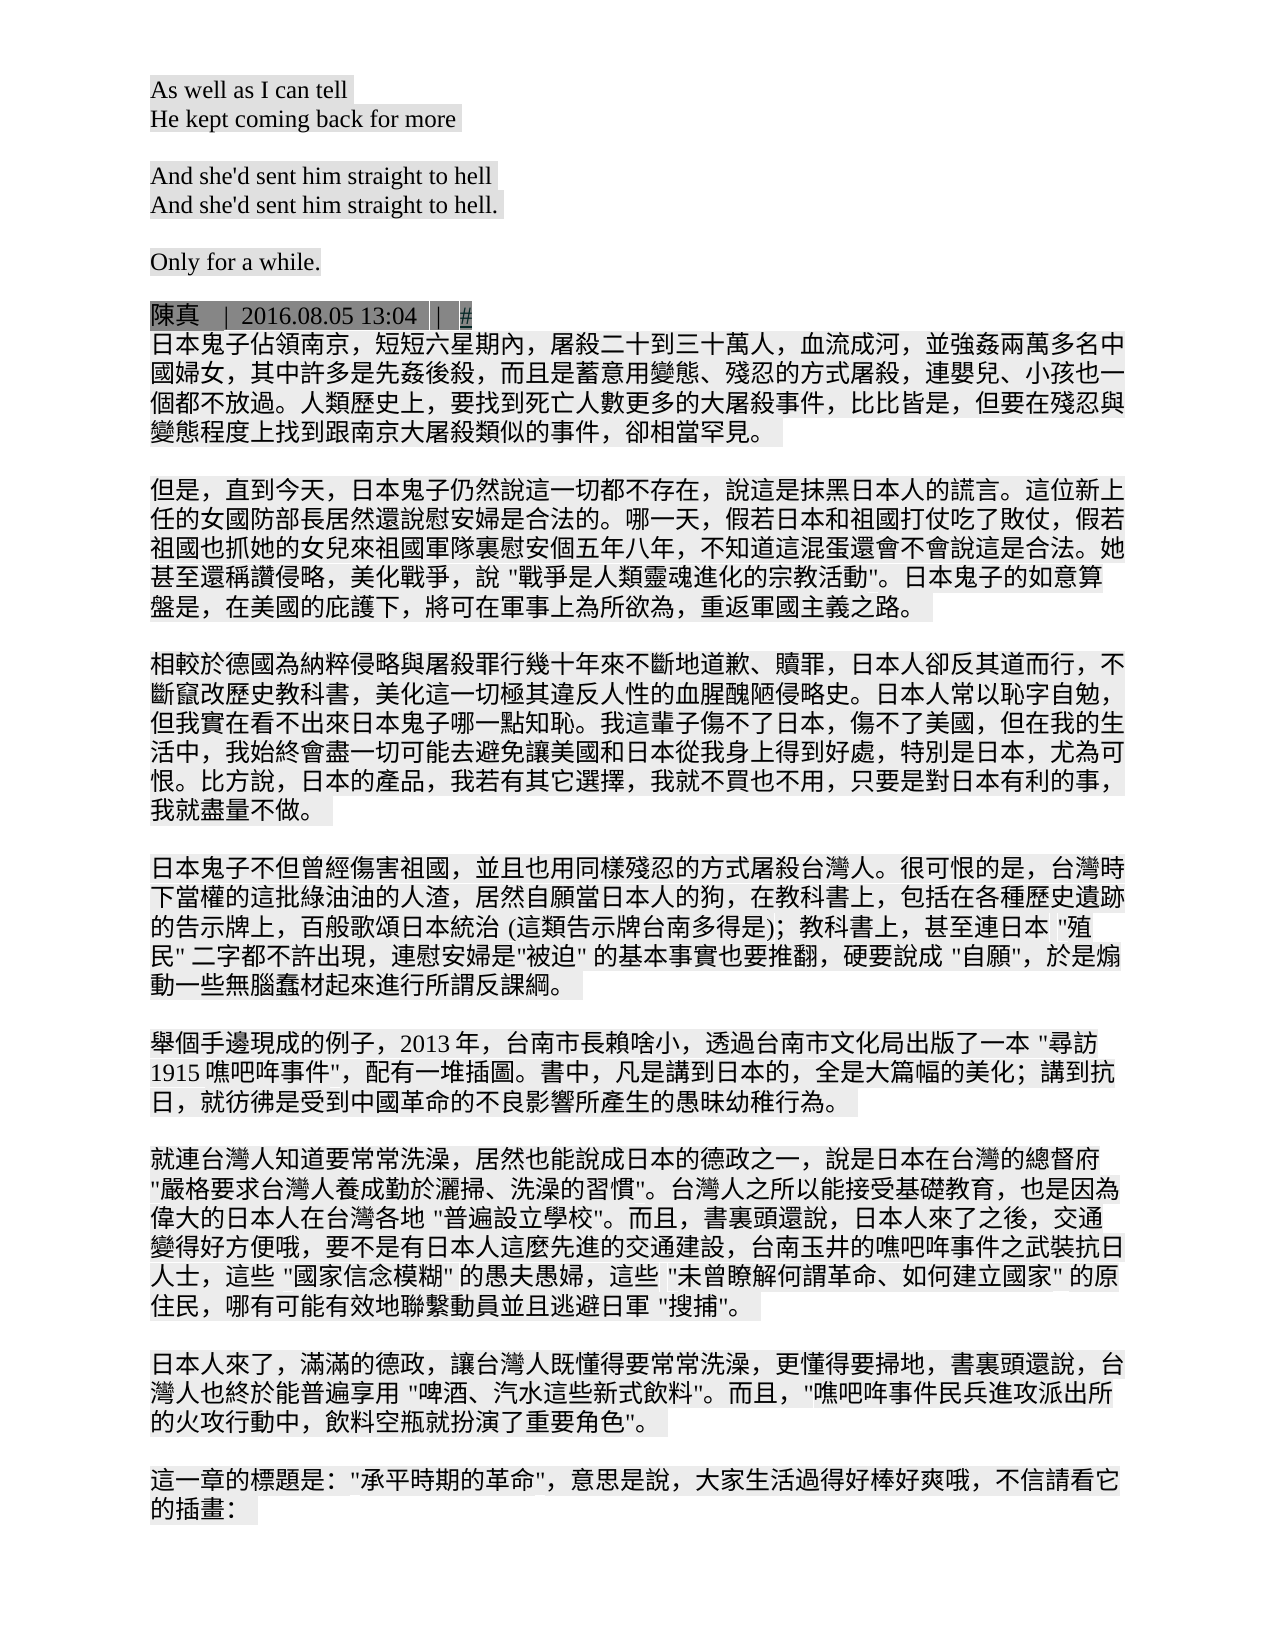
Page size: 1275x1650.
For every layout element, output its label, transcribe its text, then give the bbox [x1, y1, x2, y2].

text 日本鬼子佔領南京，短短六星期內，屠殺二十到三十萬人，血流成河，並強姦兩萬多名中國婦女，其中許多是先姦後殺，而且是蓄意用變態、殘忍的方式屠殺，連嬰兒、小孩也一個都不放過。人類歷史上，要找到死亡人數更多的大屠殺事件，比比皆是，但要在殘忍與變態程度上找到跟南京大屠殺類似的事件，卻相當罕見。 但是，直到今天，日本鬼子仍然說這一切都不存在，說這是抹黑日本人的謊言。這位新上任的女國防部長居然還說慰安婦是合法的。哪一天，假若日本和祖國打仗吃了敗仗，假若祖國也抓她的女兒來祖國軍隊裏慰安個五年八年，不知道這混蛋還會不會說這是合法。她甚至還稱讚侵略，美化戰爭，說 "戰爭是人類靈魂進化的宗教活動"。日本鬼子的如意算盤是，在美國的庇護下，將可在軍事上為所欲為，重返軍國主義之路。 相較於德國為納粹侵略與屠殺罪行幾十年來不斷地道歉、贖罪，日本人卻反其道而行，不斷竄改歷史教科書，美化這一切極其違反人性的血腥醜陋侵略史。日本人常以恥字自勉，但我實在看不出來日本鬼子哪一點知恥。我這輩子傷不了日本，傷不了美國，但在我的生活中，我始終會盡一切可能去避免讓美國和日本從我身上得到好處，特別是日本，尤為可恨。比方說，日本的產品，我若有其它選擇，我就不買也不用，只要是對日本有利的事，我就盡量不做。 日本鬼子不但曾經傷害祖國，並且也用同樣殘忍的方式屠殺台灣人。很可恨的是，台灣時下當權的這批綠油油的人渣，居然自願當日本人的狗，在教科書上，包括在各種歷史遺跡的告示牌上，百般歌頌日本統治 (這類告示牌台南多得是)；教科書上，甚至連日本 "殖民" 二字都不許出現，連慰安婦是"被迫" 的基本事實也要推翻，硬要說成 "自願"，於是煽動一些無腦蠢材起來進行所謂反課綱。 舉個手邊現成的例子，2013年，台南市長賴啥小，透過台南市文化局出版了一本 "尋訪1915噍吧哖事件"，配有一堆插圖。書中，凡是講到日本的，全是大篇幅的美化；講到抗日，就彷彿是受到中國革命的不良影響所產生的愚昧幼稚行為。 就連台灣人知道要常常洗澡，居然也能說成日本的德政之一，說是日本在台灣的總督府 "嚴格要求台灣人養成勤於灑掃、洗澡的習慣"。台灣人之所以能接受基礎教育，也是因為偉大的日本人在台灣各地 "普遍設立學校"。而且，書裏頭還說，日本人來了之後，交通變得好方便哦，要不是有日本人這麼先進的交通建設，台南玉井的噍吧哖事件之武裝抗日人士，這些 "國家信念模糊" 的愚夫愚婦，這些 "未曾瞭解何謂革命、如何建立國家" 的原住民，哪有可能有效地聯繫動員並且逃避日軍 "搜捕"。 日本人來了，滿滿的德政，讓台灣人既懂得要常常洗澡，更懂得要掃地，書裏頭還說，台灣人也終於能普遍享用 "啤酒、汽水這些新式飲料"。而且，"噍吧哖事件民兵進攻派出所的火攻行動中，飲料空瓶就扮演了重要角色"。 這一章的標題是："承平時期的革命"，意思是說，大家生活過得好棒好爽哦，不信請看它的插畫： http://gushi.tw/archives/14400?print=print 生活過得這麼爽的一種 "承平時期"，怎麼還會有噍吧哖事件呢？原來是受到中國武昌革命的不良影響。 它還有個小標題寫著："社會改革帶來的衝突"，總之，把日本人的一切屠殺和予取予求的血腥暴政統統抹除，簡化成一種極為正面的 "社會改革"。而且，因為改革得太好了，太進步、太方便了，反而催化了 "衝突"。於是，一場起因於日本人強佔山林土地、死傷近萬人的武裝抗日事件，卻解釋成日本的偉大社會改革底下一場無謂且愚昧的衝突。 住在台灣，特別是住台南，對於種種堂而皇之的美化日本殖民統治的行徑，我心裏只有一個恨字。我真不敢相信，人怎麼可以睜眼說瞎話、無恥到這種地步？！相反地，卻把一切和中國或中國人有關的歷史全部妖魔化，比方說，台灣社會要是有什麼不良習性，就說是因為被中國人統治過的關係。 但是，你可別以為這些綠油油的人渣真的舔日本人的 LP 舔得如此自然。這些人其實是沒有任何理念的，只要能謀取私利，奪取權力，他們可以一下舔日，一下反日。舉個例來說，1989年，侯孝賢的 "悲情城市" 在威尼斯得了金獅獎，因為片中觸犯228事件的禁忌，引起當時台灣社會相當大的矚目，絕大部份人是採肯定態度的，但是，你知道嗎，當時的民進黨檯面上一些人卻GGYY地指控該影片美化日本人。 電影中，不是有個端莊的日本婦女，在戰敗遣返日本之際，送了一些東西給女主角，並友善地與之告別嗎，所謂 "美化日本人" 指的就是這一幕，意思是說，怎麼可以在電影中製造這種美化日本人很友善很端莊的錯誤形象。你看，當時的民進黨多麼反日，連電影中出現日本人的端莊穿著，或出現日本人和台灣人友好的畫面都不行。 這些綠油油的生物，幾乎可以把一切事物給"手段化"，統統拿來做為一種奪取權力、美名與利益的手段，於是，他可以一下高唱左派，一下又突然變成極右派；一下暴力得很，一下又突然化身甘地，滿口非武力抗爭；一下醜化原住民說養他們等於是養老鼠咬布袋，對其死活從來不聞不問，一下為了鬥爭國民黨、為了搞 "去中國化" 來討美國主子歡心，居然又突然可以把原住民捧上天，說他們肩負轉型正義的重責大任；一下說陸客絕不能來，來了就會有木馬屠城血流成河的危險，而且骯髒的、有毒的、隨地大小便的大陸人一旦來了，台灣的公共衛生將完蛋，一下卻又怪罪說怎麼不讓陸客來台...。 這些人，無一句話是真，無一事出於真心，一切僅僅只是一種手段，唯有權力和私利是唯一目標。哪天如果兩岸統一了，如果 "統一" 在這島上變成一種有利可圖的主流立場，我敢保證，這些綠油油的人渣絕對比誰都還更加擁護祖國的統一。 很多人說他們其實就只是生意人，對此我不同意，因為生意人並不至於卑鄙若此，生意人不該是一種貶詞。他們其實就是不折不扣的詐騙集團。這些以謊言為生的賊，如今大權在握，每天忙著五鬼運財，每天忙著掏空台灣，忙著搶奪各種公家資源、佔領所有國營事業及無數的基金會等等龐大權位與暴利。 這樣還不夠，他們更是忙著出賣台灣，配合美、日，以確保私人權位與利益，放棄各個島嶼主權，讓台灣逐步成為美軍、日軍攻擊中國的一個重要軍事基地。這類大的事姑且不說，就說一點比較小的，比方說，準備開放日本輻射食品來台，比方說日本人居然要來台灣開菸廠，而且是舔日本人的LP舔得最起勁的台南市政府牽的線，準備在台南設廠。你能不能想像，假若今天是馬政府要讓大陸來台灣設菸廠，你想綠色生物們會怎樣？無恥下流的綠媒會怎麼說？卑鄙齷齪的親綠學者們又會跳出來如何救國救民？而且，恐怕又要砸行政院、佔立法院了。 這當然也相對突顯出藍營這一邊的麻木不仁與無能，沒有半點反抗能力，只能任人宰割，只能任是非與價值沉淪。綠營之所以往往非常團結是因為，它不是一個黨，而是一種廣義結盟的幫派，利益均霑；只要對幫派盡忠效力者，大家都能分到無數的好處，所以大家都會為它拼命。藍營卻缺少這樣一種幫派文化，甚至還會互相扯後腿，內鬥內行，外鬥外行。總之，台灣的將來是十分可悲的。 陳真2016.08.05. ======================= 日新女防相否定南京屠殺 稱慰安婦一切合法 http://photo.chinatimes.com/20160803006098-260803 中時電子報 陳慶餘 2016年08月03日 日本首相安倍晉三今日改組內閣，其中，安倍親信、自民黨政務調查會長稻田朋美，獲提拔為防衞大臣，成為繼新上任東京都知事小池百合子後，日本第二位擔當此職的女性。但是由於她曾否認南京大屠殺，稱慰安婦在戰時合法，因此本次任命在日本國內外引起爭議。 現年 57 歲的稻田朋美屬強硬派，政治理念與安倍相近，同樣支持解禁集體自衞權。她曾在去年表示，每名日本年輕男子都應該到自衛隊服役，以鍛鍊他們的意志。她更指出「戰爭是人類靈魂進化的宗教活動。」屢屢勁爆發言的她，不免讓人捏把冷汗。 稻田多次參拜靖國神社，也曾對遠東國際軍事法庭，在東京審判二戰甲級戰犯的「東京審判」提出質疑，指南京大屠殺為「新聞謊言」，更稱徵召慰安婦在戰時合法。她在上周要求搬走首爾日本大使館前的慰安婦像。另外，她也曾對南海問題及獨島（日本稱竹島）問題等敏感題材，發表具爭議言論。 ================= 反菸團體抗議 要林全撤日本菸廠執照 中央社 2016年8月4日 （中央社記者戴雅真台北4日電）日本菸商去年在台南建廠，董氏基金會等團體今天赴行政院抗議，要求行政院長林全立即撤銷日本菸商營運執照。 董氏基金會、台灣醫界菸害防制聯盟、台灣國際醫學聯盟、消費者文教基金會等民間團體赴行政院遞交陳情書，家有3個小孩的陳姓夫妻也帶著孩子們一同抗議，高舉標語「勿讓台灣下一代成為菸商的小肥羊」。 抗議團體表示，日本菸商去年7月遭指出，在政府護航下於台南建造菸廠，監察院去年12月提出行政糾正，但財政部日前已核發日本菸廠的營運執照。台灣每年消費的7.6億包日本菸品，幾年後就可就地生產，不用再繳新台幣30億元關稅給台灣。 董氏基金會執行長姚思遠表示，前總統馬英九領導的行政院，在監察院糾正下，對菸商營運申請不敢有所動作。今年5月新政府上任後，菸商立刻向行政院要求進行製菸廠現場審查，希望取得營業執照。財政部6月18日率同相關部會到台南視察，菸商上個月順利取得營業執照。對這樣的決策感到非常困惑、遺憾。 抗議團體遞交陳情書，由行政院財政主計金融處長蕭家旗出面接受，他表示會如實將抗議團體意見轉達給林全。1050804 [150, 331, 1125, 1553]
text 陳真 | 2016.08.05 13:04 | # [150, 301, 1125, 331]
text As well as I can tell He kept coming back for more And she'd sent him straight to hell And she'd sent him straight to hell. Only for a while. [150, 75, 1125, 276]
